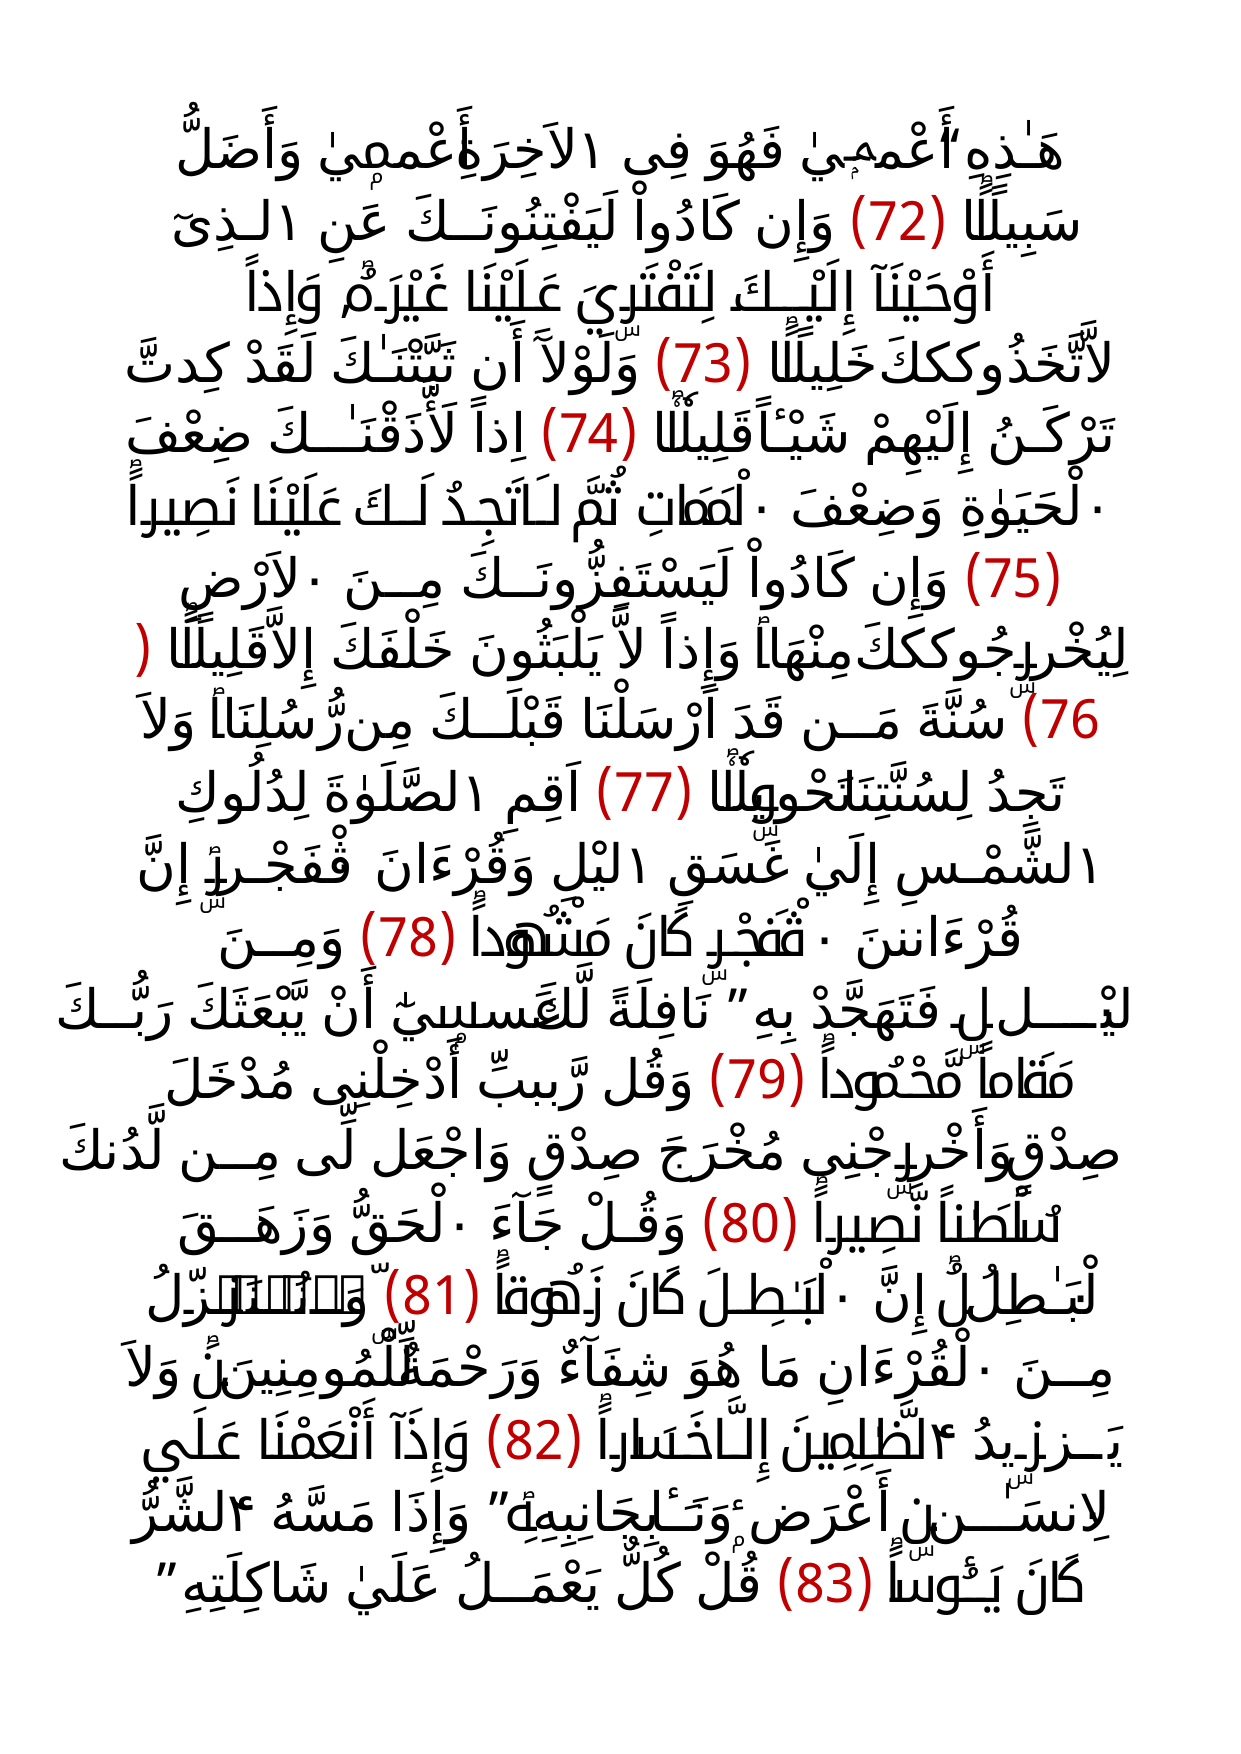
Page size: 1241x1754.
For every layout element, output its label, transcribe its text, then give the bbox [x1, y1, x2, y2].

text إِنَّهُ„ كَانَ مَنصُوراًؐ (33) وَلاَ تَقْرَبُواْ مَالَ ۰لْيَتِيمِ إِلاَّ بِالتِى هِــيَ أَحْسَــنُ حَتَّيٰ يَبْلُغَ أَشُدَّهُؐ, وَأَوْفُواْ بِالْعَهْدِؐ إِنَّ ۰لْعَهْدَ كَانَ مَسْـُٔولًؐا (34) وَأَوْفُواْ ۴لْكَيْـلَ إِذَا كِلْتُمْ وَزۣنُواْ بِالْقُسْطَاسسسِ ۱لْمُسْتَقِيمِؐ ذَ؛لِكَ خَيْرٌ وَأَحْسَنُ تَاوۣيلًؐا (35) ® وَلاَ تَقْفُ مَا لَيْــسَ لَــكَ بِهِ” عِلْم٘ؐ اِنَّ ۰لسَّمْعَ وَالْبَصَرَ وَالْفُؤَادَ كُلُّ ٱُوْلَئِــكَ كَانَ عَنْهُ مَسْـُٔولًؐا (36) وَلاَ تَمْشِ فِى ۱لاَرْضِ مَرَحاٗؐ اِنَّــكَ لَن تَخْرۣقَ ۰لاَرْضَ وَلَن تَبْلُغَ ۰لْجِبَالَ طُولًؐا (37) كُلُّ ذَ؛لِــكَ كَانَ سَيِّيؕةٗ عِندَ رَبِّــكَ مَكْرُوهاًؐ (38) ذَ؛لِــكَ مِمَّآ أَوْحۭيٰٓ إِلَيْــكَ رَبُّــكَ مِنَ ۰لْحِكْمَةِؐ وَلاَ تَجْعَلْ مَعَ ۰للَّهِ إِچَهاٗ —اخَرَ فَتُلْقۭيٰ فِى جَهَنَّمَ مَلُوماً مَّدْحُوراٗؐ (39) اَفَأَصْفۭيٰكُمْ رَبُّكُم بِالْبَنِينَ وَاتَّخَذَ مِــنَ ۰لْمَلَئِكَةِ إِنَـٰثاٗؐ اِنَّكُمْ لَتَقُولُونَ قَوْلٗا عَظِيماًؐ (40) وَلَقَدْ صَرَّفْنَا فِى هَـٰذَا ۰لْقُرْءَانِ لِيَذَّكَّرُواْ وَمَا يَزۣيدُهُمُ; إِلاَّ نُفُوراًؐ (41) قُل لَّوْ كَانَ مَعَهُ; ءَالِهَةٌ كَمَا تَقُولُونَ إِذاً لاَّبْتَغَوۣاْ اِلَيٰ ذى ۱لْعَرْشِ سَبِيلًؐا (42) سُبْحَـٰنَهُ„ وَتَعَـٰلۭــيٰ عَمَّا يَقُولُونَ عُلُوّاً كَبِيراًؐ (43) يُسَبِّحُ لَهُ ۴لسَّمَـٰوَ؛تُ ۴لسَّبْعُ وَالاَرْضُ وَمَن فِيهِنَّؐ وَإِن مِّـن شَيْءٖ اِلاَّ يُسَبِّحُ بِحَمْدِهِؐ” وَچَكِــن لاَّ تَفْقَهُونَ تَسْبِيحَهُمُؐ; إِنَّهُ„ كَانَ حَلِيماٗ غَفُوراًؐ (44) وَإِذَا قَرَأْتَ ۰لْقُرْءَانَ جَعَلْنَا بَيْنَــكَ وَبَيْنَ ۰لذِينَ لاَ يُومِنُونَ بِالاَخِرَةِ حِجَاباً مَّسْتُوراًؐ (45) وَجَعَلْنَا عَلَــيٰ قُلُوبِهِمُ; أَكِنَّةٗ اَنْ يَّفْقَهُوهُ وَفِىٓ ءَاذَانِهِمْ وَقْراًؐ وَإِذَا ذَكَرْتَ رَبَّــكَ فِى ۱لْقُرْءَانِ وَحْدَهُ„ وَلَّوْاْ عَلَــيٰٓ أَدْبۭـٰرۣهِمْ نُفُوراًؐ (46) نَّحْــنُ أَعْلَمُ بِمَا يَسْتَمِعُونَ بِهِ“ إِذْ يَسْتَمِعُونَ إِلَيْــكَ وَإِذْ هُمْ نَجْوۭيٰٓ إِذْ يَقُولُ ۴لظَّـٰلِمُونَ إِننن تَتَّبِعُونَ إِلاَّ رَجُلًا مَّسْحُوراٗؐ (47) ۶نظُرْ كَيْفَ ضَرَبُواْ لَكَ ۰لاَمْثَالَ فَضَلُّواْؐ فَلاَ يَسْتَطِيعُونَ سَبِيلًؐا (48) وَقَالُوٓاْ أَ.ذَا كُنَّا عِظَـٰماً وَرُفَـٰتاٗ اِنَّا لَمَبْعُوثُونَ خَلْقاً جَدِيداًؐ (49) ¥ قُلْ كُونُواْ حِجَارَةٗ اَوْ حَدِيداٗ (50) اَوْ خَلْقاً مِّمَّا يَكْبُرُ فِى صُدُورۣكُمْؐ فَسَيَقُولُونَ مَنْ يُّعِيدُنَاؐ قُلِ ۱ﻟ﮲ فَطَرَكُمُ; أَوَّلَ مَرَّةٍؐ فَسَيُنْغِضُونَ إِلَيْــكَ رُءُوسَهُمْ وَيَقُولُونَ مَتۭيٰ هُوَؐ قُــلْ عَـسۭيٰٓ أَنْ يَّكُونَ قَرۣيباًؐ (51) يَوْمَ يَدْعُوكُمْ فَتَسْتَجِيبُونَ بِحَمْدِهِ” وَتَظُنُّونَ إِن لَّبِثْتُمُ; إِلاَّ قَلِيلًؐا (52) وَقُل لِّعِبَادِى يَقُولُواْ ۴لتِى هِيَ أَحْسَنُؐ إِنَّ ۰لشَّيْطَـٰنَ يَنزَغُ بَيْنَهُمُؐ; إِنَّ ۰لشَّيْطَـٰــنَ كَانَ لِلِانسَـٰــنۣ عَدُوّاً مُّبِيناًؐ (53) رَّبُّكُمُ; أَعْلَمُ بِكُمُ; إِنْ يَّشَأْ يَرْحَمْكُمُ; أَوۣ اِنْ يَّشَأْ يُعَذِّبْكُمْؐ وَمَآ أَرْسَلْنَـٰكَ عَلَيْهِمْ وَكِيلًؐا (54) وَرَبُّــكَ أَعْلَمُ بِمَـن فِى ۱لسَّمَـٰوَ؛تِ وَالاَرْضِؐ وَلَقَدْ فَضَّلْنَا بَعْــضَ ۰لنَّبِيٓــٕـﯧــنَ عَلَيٰ بَعْضٍ وَءَاتَيْنَا دَاوُﹼدَ زَبُوراًؐ (55) قُــلُ ۶دْعُواْ ۴لذِينَ زَعَمْتُم مِّن دُونِهِ” فَلاَ يَمْلِكُونَ كَشْفَ ۰لضُّرّۣ عَنكُمْ وَلاَ تَحْوۣيلٗؐا (56) ۷وْلَئِــكَ ۰لذِينَ يَدْعُونَ يَبْتَغُونَ إِلَيٰ رَبِّهِمُ ۴لْوَسِيلَةَ أَيُّهُمُ; أَقْرَبببُ وَيَرْجُونَ رَحْمَتَهُ„ وَيَخَافُونَ عَذَابَهُؐ; إِنَّ عَذَابَ رَبِّكَ كَانَ مَحْذُوراًؐ (57) وَإِن مِّن قَرْيَةٖ اِلاَّ نَحْــنُ مُهْلِكُوهَا قَبْلَ يَوْمِ ۱لْقِيَـٰمَةِ أَوْ مُعَذِّبُوهَا عَذَاباً شَدِيداًؐ كَانَ ذَ؛لِكَ فِى ۱لْكِتَـٰــبِ مَسْطُوراًؐ (58) وَمَا مَنَعَنَآ أَن نُّرْسِلَ بِالاَيَـٰتِ إِلٓاَّ أَن كَذَّبببَ بِهَا ۰لاَوَّلُونَؐ وَءَاتَيْنَا ثَمُودَ ۰لنَّاقَةَ مُبْصِرَةً فَظَلَمُواْ بِهَاؐ وَمَا نُرْسِلُ بِالاَيَـٰتِ إِلاَّ تَخْوۣيفاًؐ (59) وَإِذْ قُلْنَا لَــكَ إِنَّ رَبَّــكَ أَحَاطَ بِالنَّاسِؐ وَمَا جَعَلْنَا ۰لرُّءْيَا ۰لتِىٓ أَرَيْنَـٰــكَ إِلاَّ فِتْنَةً لِّلنَّاسِ وَاڤشَّجَرَةَ ۰لْمَلْعُونَةَ فِى ۱لْقُرْءَانِؐ وَنُخَوّۣفُهُمْ فَمَا يَزۣيدُهُمُ; إِلاَّ طُغْيَـٰناً كَبِيراًؐ (60) ® وَإِذْ قُلْنَا لِلْمَلَئِكَةِ ۹سْجُدُواْ ءَلِادَمَ فَسَجَدُوٓاْؐ إِلٓاَّ إِبْلِيــسَ قَالَ ءَآسْجُدُ لِمَــنْ خَلَقْتَ طِيناًؐ (61) قَالَ أَرَ×يْتَكَ هَـٰذَا ۰ﻟ﮲ كَرَّمْتَ عَلَيَّ لَئِنَ اَخَّرْتَنِ“ إِلَيٰ يَوْمِ ۱لْقِيَـٰمَةِ لَأَحْتَنِكَنَّ ذُرّۣيَّتَهُ; إِلاَّ قَلِيلًؐا (62) قَالَ "ذْهَبْ فَمَن تَبِعَكَ مِنْهُمْ فَإِنَّ جَهَنَّمَ جَزَآؤُكُمْ جَزَآءً مَّوْفُوراًؐ (63) وَاسْتَفْزۣزْ مَنِ 'سْتَطَعْــتَ مِنْهُم بِصَوْتِــكَ وَأَجْلِــبْ عَلَيْهِم بِخَيْلِــكَ وَرَجْلِــكَ وَشَارۣكْهُمْ فِى ۱لاَمْوَ؛لِ وَالاَوْچَدِ وَعِدْهُمْؐ وَمَا يَعِدُهُمُ ۴لشَّيْطَـٰنُ إِلاَّ غُرُوراٗؐ (64) اِنَّ عِبَادِى لَيْــسَ لَــكَ عَلَيْهِمْ سُلْطَـٰنٌؐ وَكَفۭيٰ بِرَبِّــكَ وَكِيلًؐا (65) رَّبُّكُمُ ۴ﻟ﮲ يُزْجىِ لَكُمُ ۴لْفُلْــكَ فِى ۱ڤْبَحْرۣ لِتَبْتَغُواْ مِن فَضْلِهِؐ“ إِنَّهُ„ كَانَ بِكُمْ رَحِيماًؐ (66) وَإِذَا مَسَّكُمُ ۴لضُّرُّ فِى ۱ڤْبَحْرۣ ضَلَّ مَن تَدْعُونَ إِلٓاَّ إِيَّاهُؐ فَلَمَّا نَجّۭيٰكُمُ; إِلَي ۰لْبَرّۣ أَعْرَضْتُمْؐ وَكَانَ ۰لِانسَـٰــنُ كَفُوراٗؐ (67) اَفَأَمِنتُمُ; أَنننْ يَّخْسِفَ بِكُمْ جَانِبَ ۰لْبَرّۣ أَوْ يُرْسِــلَ عَلَيْكُمْ حَاصِباً ثُمَّ لاَ تَجِدُواْ لَكُمْ وَكِيلٗا (68) اَمَ اَمِنتُمُ; أَنْ يُّعِيدَكُمْ فِيهِ تَارَةٗ ۷خْرۭيٰ فَيُرْسِــلَ عَلَيْكُمْ قَاصِفاً مِّنَ ۰لرّۣيحِ فَيُغْرۣقَكُم بِمَا كَفَرْتُمْ ثُمَّ لاَ تَجِدُواْ لَكُمْ عَلَيْنَا بِهِ” تَبِيعاًؐ (69) © وَلَقَدْ كَرَّمْنَا بَنِىٓ ءَادَمَ وَحَمَلْنَـٰهُمْ فِى ۱لْبَرّۣ وَاڤْبَحْرۣ وَرَزَقْنَـٰهُم مِّنَ ۰لطَّيِّبَـٰــتِ وَفَضَّلْنَـٰهُمْ عَلَــيٰ كَثِيرٍ مِّمَّــنْ خَلَقْنَا تَفْضِيلًؐا (70) يَوْمَ نَدْعُواْ كُــلَّ ٱُنَاسٙ بِإِمَـٰمِهِمْؐ فَمَنُ ۷وتِيَ كِتَـٰبَهُ„ بِيَمِينِهِ” فَٱُوْلَئِــكَ يَقْرَءُونَ كِتَـٰبَهُمْ وَلاَ يُظْلَمُونَ فَتِيلًؐا (71) وَمَــن كَانَ فِى هَـٰذِهِ“ أَعْمۭيٰ فَهُوَ فِى ۱لاَخِرَةِ أَعْمۭيٰ وَأَضَلُّ سَبِيلًؐا (72) وَإِن كَادُواْ لَيَفْتِنُونَــكَ عَنِ ۱ﻟـذِىٓ أَوْحَيْنَآ إِلَيْــكَ لِتَفْتَرۣيَ عَلَيْنَا غَيْرَهُؐ, وَإِذاً لاَّتَّخَذُوكككَ خَلِيلًؐا (73) وَلَوْلآَ أَن ثَبَّتْنَـٰكَ لَقَدْ كِدتَّ تَرْكَـنُ إِلَيْهِمْ شَيْـٔاً قَلِيلٗؐا (74) اِذاً لَأَّذَقْنَـٰــكَ ضِعْفَ ۰لْحَيَوٰةِ وَضِعْفَ ۰لْمَمَاتِ ثُمَّ لاَ تَجِدُ لَــكَ عَلَيْنَا نَصِيراًؐ (75) وَإِن كَادُواْ لَيَسْتَفِزُّونَــكَ مِــنَ ۰لاَرْضِ لِيُخْرۣجُوكككَ مِنْهَاؐ وَإِذاً لاَّ يَلْبَثُونَ خَلْفَكَ إِلاَّ قَلِيلًؐا (76) سُنَّةَ مَــن قَدَ اَرْسَلْنَا قَبْلَــكَ مِن رُّسُلِنَاؐ وَلاَ تَجِدُ لِسُنَّتِنَا تَحْوۣيلٗؐا (77) اَقِمِ ۱لصَّلَوٰةَ لِدُلُوكِ ۱لشَّمْـسِ إِلَيٰ غَسَقِ ۱ليْلِ وَقُرْءَانَ ۰ڤْفَجْـرۣؐ إِنَّ قُرْءَانننَ ۰ڤْفَجْرۣ كَانَ مَشْهُوداًؐ (78) وَمِــنَ ۰ليْــلۣ فَتَهَجَّدْ بِهِ” نَافِلَةً لَّكَ عَسۭيٰٓ أَنْ يَّبْعَثَكَ رَبُّــكَ مَقَاماً مَّحْمُوداًؐ (79) وَقُل رَّبببِّ أَدْخِلْنِى مُدْخَلَ صِدْقٍ وَأَخْرۣجْنِى مُخْرَجَ صِدْقٍ وَاجْعَل لِّى مِــن لَّدُنكَ سُلْطَـٰناً نَّصِيراًؐ (80) وَقُـلْ جَآءَ ۰لْحَقُّ وَزَهَــقَ ۰لْبَـٰطِلُؐ إِنَّ ۰لْبَـٰطِــلَ كَانَ زَهُوقاًؐ (81) وَنُنَزّۣلُ مِــنَ ۰لْقُرْءَانِ مَا هُوَ شِفَآءٌ وَرَحْمَةٌ لِّلْمُومِنِينَؐ وَلاَ يَزۣيدُ ۴لظَّـٰلِمِينَ إِلاَّ خَسَاراًؐ (82) وَإِذَآ أَنْعَمْنَا عَلَي ۰لِانسَـٰــنۣ أَعْرَضَ وَنَــۭٔا بِجَانِبِهِؐ” وَإِذَا مَسَّهُ ۴لشَّرُّ كَانَ يَــُٔوساًؐ (83) قُلْ كُلٌّ يَعْمَــلُ عَلَيٰ شَاكِلَتِهِ” فَرَبُّكُمُ; أَعْلَمُ بِمَنْ هُوَ أَهْدۭيٰ سَبِيلًؐا (84) ® وَيَسْـَٔلُونَــكَ عَنِ ۱لرُّوحِؐ قُلِ ۱لرُّوحُ مِــنَ اَمْرۣ رَبِّى وَمَآ ٱُوتِيتُم مِّــنَ ۰لْعِلْمِ إِلاَّ قَلِيلًؐا (85) وَلَـئِن شِيؔنَا لَنَذْهَبَنَّ بِاﻟـذِىٓ أَوْحَيْنَآ إِلَيْــكَ ثُمَّ لاَ تَجِدُ لَــكَ بِهِ” عَلَيْنَا وَكِيلٗا (86) اِلاَّ رَحْمَةً مِّن رَّبِّكَؐ إِنَّ فَضْلَهُ„ كَانَ عَلَيْــكَ كَبِيراًؐ (87) قُل لَّـئِنِ 'جْتَمَعَــتِ ۱لِانسُ وَالْجِــنُّ عَلَيٰٓ أَنْ يَّاتُواْ بِمِثْــلۣ هَـٰذَا ۰لْقُرْءَانِ لاَ يَاتُونَ بِمِثْلِهِ” وَلَوْ كَانَ بَعْضُهُمْ لِبَعْــضٍ ظَهِيراًؐ (88) وَلَقَدْ صَرَّفْنَا لِلنَّاسِ فِى هَـٰذَا ۰لْقُرْءَانِ مِــن كُــلّۣ مَثَلٍ فَأَبۭــيٰٓ أَكْثَرُ ۴لنَّاسِ إِلاَّ كُفُوراًؐ (89) وَقَالُواْ لَن نُّومِــنَ لَــكَ حَتَّــيٰ تُفَجِّرَ لَنَا مِــنَ ۰لاَرْضِ يَنۢبُوعاٗ (90) اَوْ تَكُونَ لَــكَ جَنَّةٌ مِّن نَّخِيلٍ وَعِنَــبٍ فَتُفَجِّرَ ۰لاَنْهَـٰرَ خِچَلَهَا تَفْجِيراٗ (91) اَوْ تُسْقِطَ ۰لسَّمَآءَ كَمَا زَعَمْــتَ عَلَيْنَا كِسَفاٗ اَوْ تَاتِيَ بِاللَّهِ وَالْمَلَئِكَةِ قَبِيلٗا (92) اَوْ يَكُونَ لَــكَ بَيْــتٌ مِّن زُخْرُفٖ اَوْ تَرْقۭيٰ فِى ۱لسَّمَآءِ وَلَن نُّومِنَ لِرُقِيِّكَ حَتَّــيٰ تُنَزّۣلَ عَلَيْنَا كِتَـٰباً نَّقْرَؤُهُؐ, قُلْ سُبْحَـٰنَ رَبِّى هَــلْ كُنتُ إِلاَّ بَشَراً رَّسُولًؐا (93) وَمَا مَنَعَ ۰لنَّاسَ أَنْ يُّومِنُوٓاْ إِذْ جَآءَهُمُ ۴لْهُدۭيٰٓ إِلٓاَّ أَن قَالُوٓاْ أَبَعَــثَ ۰للَّهُ بَشَراً رَّسُولًؐا (94) قُل لَّوْ كَانَ فِى ۱لاَرْضضضِ مَلَئِكَةٌ يَمْشُونَ مُطْمَئِـنِّيــنَ لَنَزَّلْنَا عَلَيْهِم مِّــنَ ۰لسَّمَآءِ مَلَكاً رَّسُولًؐا (95) قُــلْ كَفۭــيٰ بِاللَّهِ شَهِيداَۢ بَيْنِى وَبَيْنَكُمُؐ; إِنَّهُ„ كَانَ بِعِبَادِهِ” خَبِيراَۢ بَصِيراًؐ (96) وَمَـنْ يَّهْدِ ۱للَّهُ فَهُوَ ۰لْمُهْتَدِؐ” وَمَنْ يُّضْلِلْ فَلَن تَجِدَ لَهُمُ; أَوْلِيَآءَ مِن دُونِهِؐ” وَنَحْشُرُهُمْ يَوْمَ ۰لْقِيَـٰمَةِ عَلَيٰ وُجُوهِهِمْ عُمْياً وَبُكْماً وَصُمّاًؐ مَّأْوۭيٰهُمْ جَهَنَّمُؐ كُلَّمَا خَبَتْ زۣدْنَـٰهُمْ سَعِيراًؐ (97) ذَ؛لِــكَ جَزَآؤُهُم بِأَنَّهُمْ كَفَرُواْ بِـَٔايَـٰتِنَا وَقَالُوٓاْ أَ.ذَا كُنَّا عِظَـٰماً وَرُفَـٰتاٗ اِنَّا لَمَبْعُوثُونَ خَلْقاً جَدِيداٗؐ (98) ¤ اَوَلَمْ يَرَوَاْ اَنننَّ ۰للَّهَ ۰ﻟ﮲ خَلَــقَ ۰لسَّمَـٰوَ؛تِ وَالاَرْضضضَ قَادِر٘ عَلَيٰٓ أَنْ يَّخْلُـقَ مِثْلَهُمْ وَجَعَــلَ لَهُمُ; أَجَلًا لاَّ رَيْبَ فِيهِؐ فَأَبَــي ۰لظَّـٰلِمُونَ إِلاَّ كُفُوراًؐ (99) قُل لَّوَ اَنتُمْ تَمْلِكُونَ خَزَآئِنَ رَحْمَةِ رَبِّيَ إِذاً لَأَّمْسَكْتُمْ خَشْيَةَ ۰لِانفَاقِؐ وَكَانَ ۰لِانسَـٰــنُ قَتُوراًؐ (100) وَلَقَدَ —اتَيْنَا مُوسۭيٰ تِسْعَ ءَايَـٰــتٙ بَيِّنَـٰــتٍؐ فَسْـَٔلْ بَنِىٓ إِسْرَآءِيلَ إِذْ جَآءَهُمْ فَقَالَ لَهُ„ فِرْعَوْنُ إِنِّى لَأَظُنُّــكَ يَـٰمُوسۭــيٰ مَسْحُوراًؐ (101) قَالَ لَقَدْ عَلِمْــتَ مَآ أَنزَلَ هَـٰٓؤُلآَءِ الاَّ رَبُّ ۴لسَّمَـٰوَ؛تِ وَالاَرْضِ بَصَآئِرَؐ وَإِنِّى لَأَظُنُّــكَ يَـٰفِرْعَوْنُ مَثْبُوراًؐ (102) فَأَرَادَ أَنْ [118, 118, 1122, 1624]
